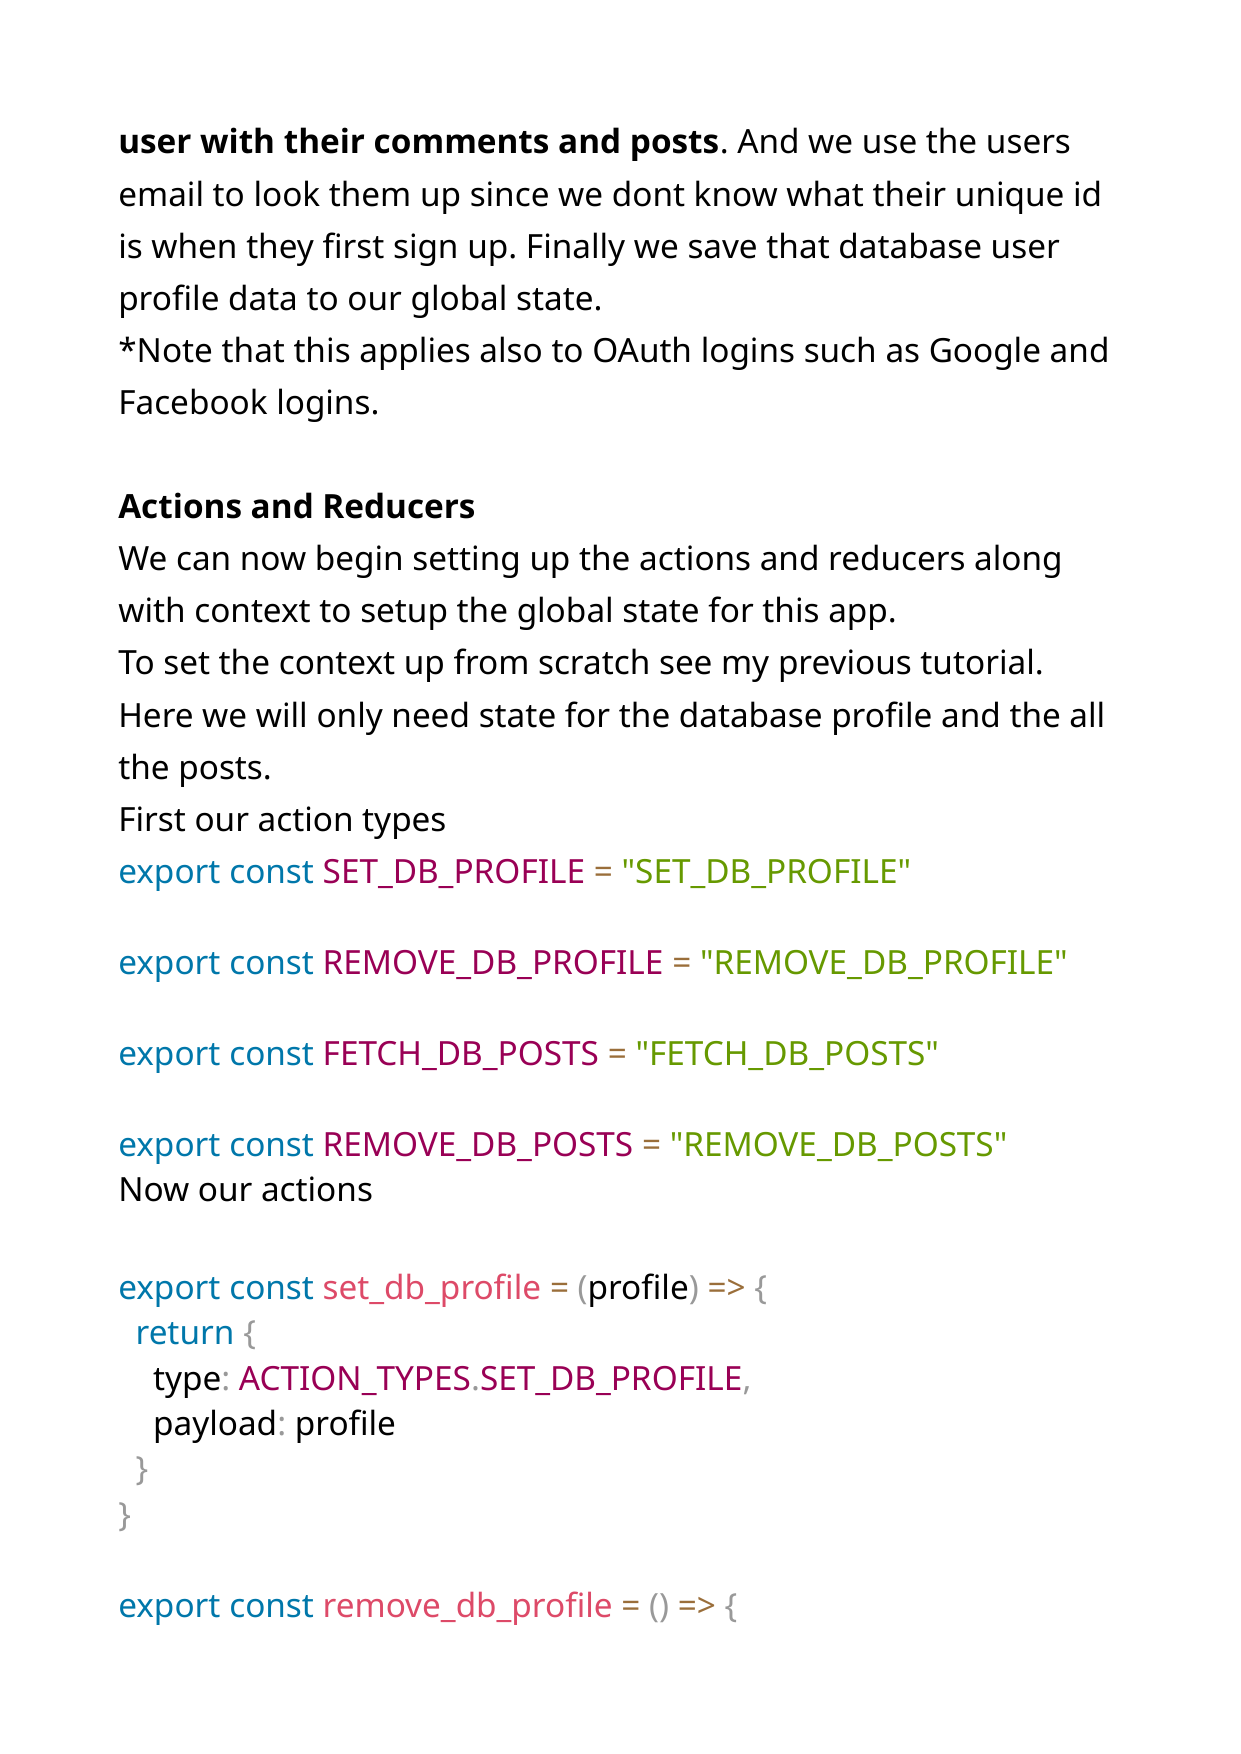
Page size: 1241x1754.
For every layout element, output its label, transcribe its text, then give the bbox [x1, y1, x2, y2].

text export const remove_db_profile = () => { [118, 1581, 1122, 1627]
text } [118, 1491, 1122, 1536]
text export const REMOVE_DB_POSTS = "REMOVE_DB_POSTS" [118, 1120, 1122, 1166]
text export const REMOVE_DB_PROFILE = "REMOVE_DB_PROFILE" [118, 939, 1122, 984]
text Now our actions [118, 1166, 1122, 1211]
text user with their comments and posts. And we use the users email to look them up since we dont know what their unique id is when they first sign up. Finally we save that database user profile data to our global state. [118, 118, 1122, 320]
text First our action types [118, 796, 1122, 841]
text type: ACTION_TYPES.SET_DB_PROFILE, [118, 1354, 1122, 1400]
text export const set_db_profile = (profile) => { [118, 1263, 1122, 1309]
text payload: profile [118, 1400, 1122, 1445]
text export const FETCH_DB_POSTS = "FETCH_DB_POSTS" [118, 1029, 1122, 1075]
text *Note that this applies also to OAuth logins such as Google and Facebook logins. [118, 327, 1122, 424]
text export const SET_DB_PROFILE = "SET_DB_PROFILE" [118, 848, 1122, 893]
text To set the context up from scratch see my previous tutorial. Here we will only need state for the database profile and the all the posts. [118, 639, 1122, 789]
text return { [118, 1309, 1122, 1354]
subtitle Actions and Reducers [118, 483, 1122, 528]
text } [118, 1445, 1122, 1491]
text We can now begin setting up the actions and reducers along with context to setup the global state for this app. [118, 535, 1122, 632]
